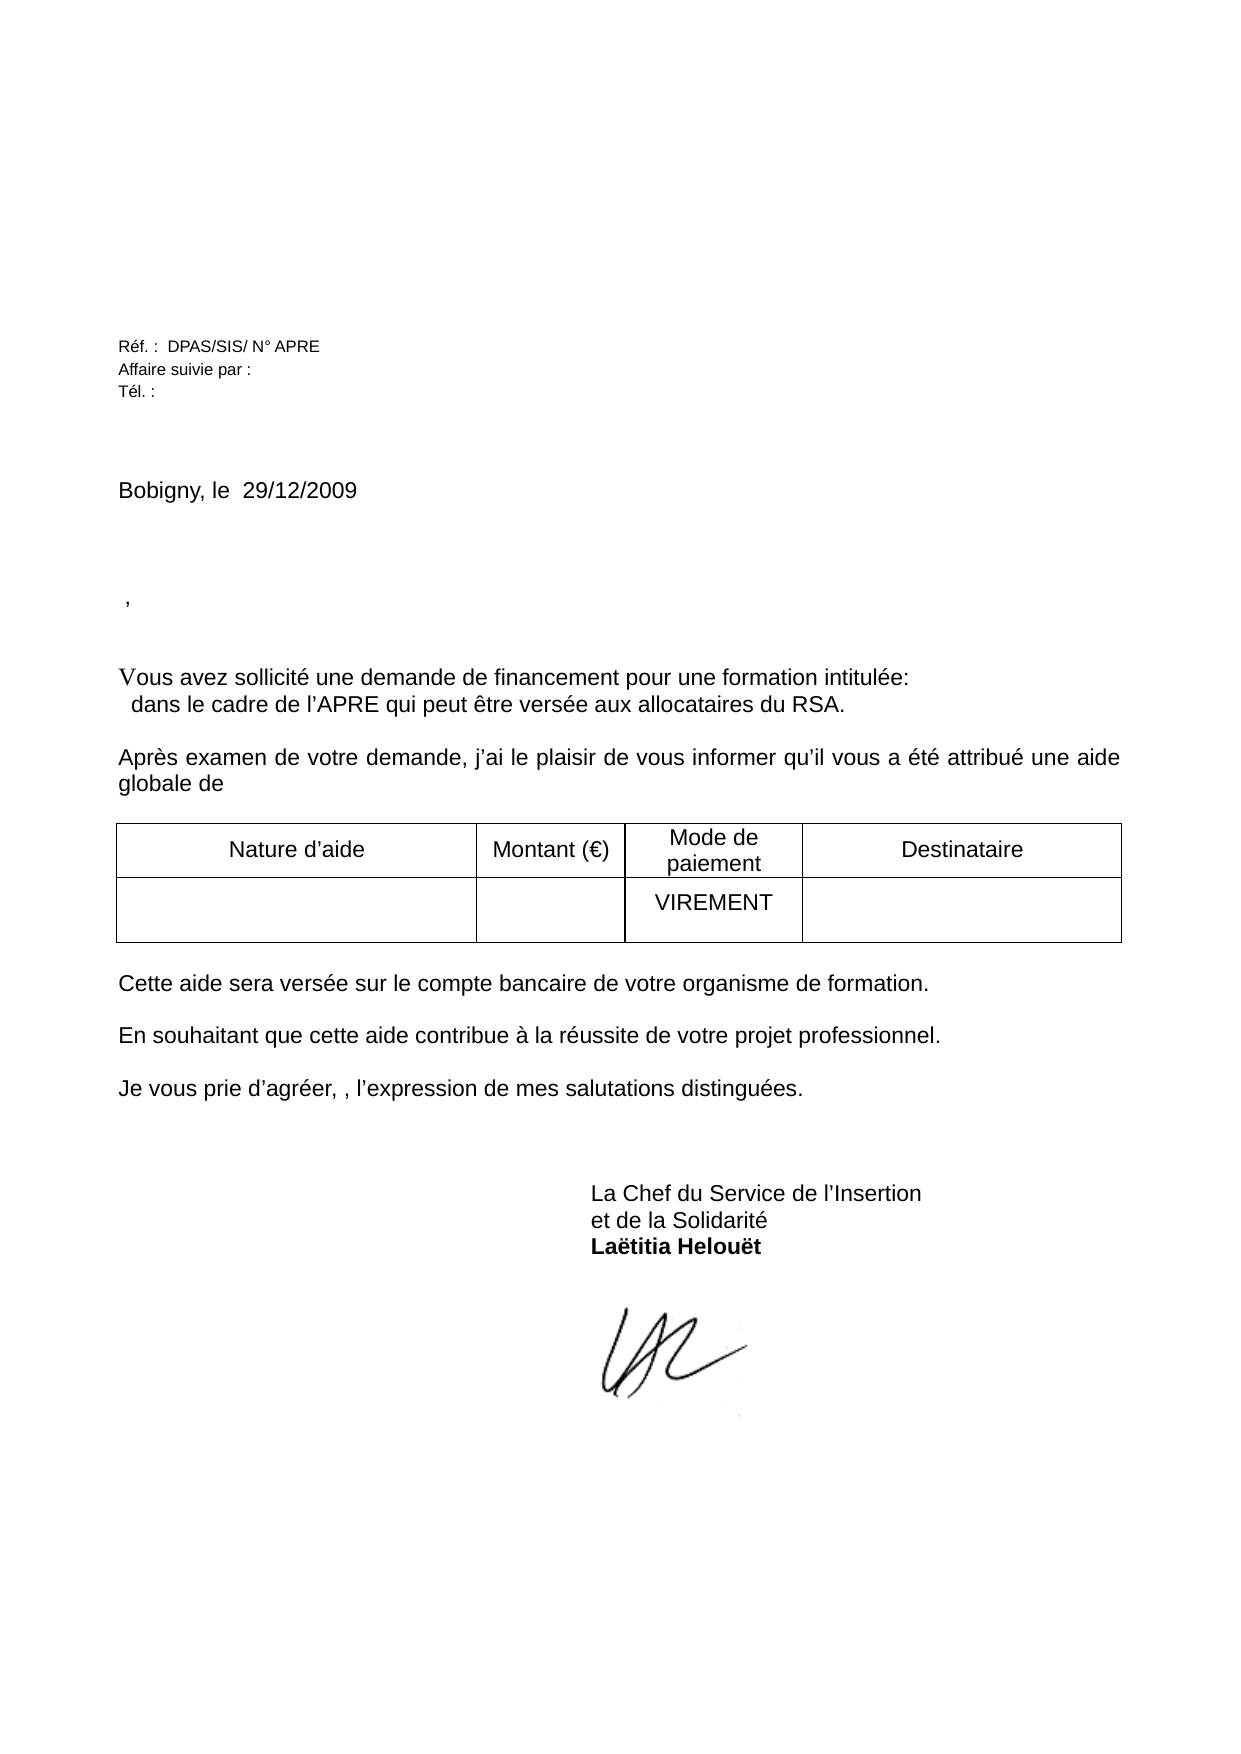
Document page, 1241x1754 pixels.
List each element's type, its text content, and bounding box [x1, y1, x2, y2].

table_header Mode de paiement [626, 824, 802, 877]
table_cell [118, 425, 620, 477]
table_cell [620, 477, 1122, 504]
text Cette aide sera versée sur le compte bancaire de votre organisme de formation. [118, 969, 1122, 996]
text Après examen de votre demande, j’ai le plaisir de vous informer qu’il vous a été attribué une aide globale de [118, 744, 1122, 796]
text dans le cadre de l’APRE qui peut être versée aux allocataires du RSA. [118, 691, 1122, 717]
text et de la Solidarité [591, 1207, 1122, 1233]
text , [118, 583, 1122, 609]
table_header Destinataire [803, 824, 1121, 877]
table_header Montant (€) [477, 824, 624, 877]
table_cell [118, 403, 620, 425]
text Je vous prie d’agréer, , l’expression de mes salutations distinguées. [118, 1075, 1122, 1101]
table_cell Affaire suivie par : [118, 357, 620, 379]
table_cell [117, 878, 476, 942]
text Vous avez sollicité une demande de financement pour une formation intitulée: [118, 662, 1122, 691]
text La Chef du Service de l’Insertion [591, 1180, 1122, 1207]
table_cell Tél. : [118, 380, 620, 402]
table_header [118, 276, 620, 334]
text Laëtitia Helouët [591, 1233, 1122, 1259]
table_header [620, 276, 1122, 477]
table_cell Réf. : DPAS/SIS/ N° APRE [118, 334, 620, 357]
table_cell VIREMENT [626, 878, 802, 942]
table_cell Bobigny, le 29/12/2009 [118, 477, 620, 504]
text En souhaitant que cette aide contribue à la réussite de votre projet professionnel. [118, 1022, 1122, 1048]
table_cell [477, 878, 624, 942]
table_cell [803, 878, 1121, 942]
table_header Nature d’aide [117, 824, 476, 877]
